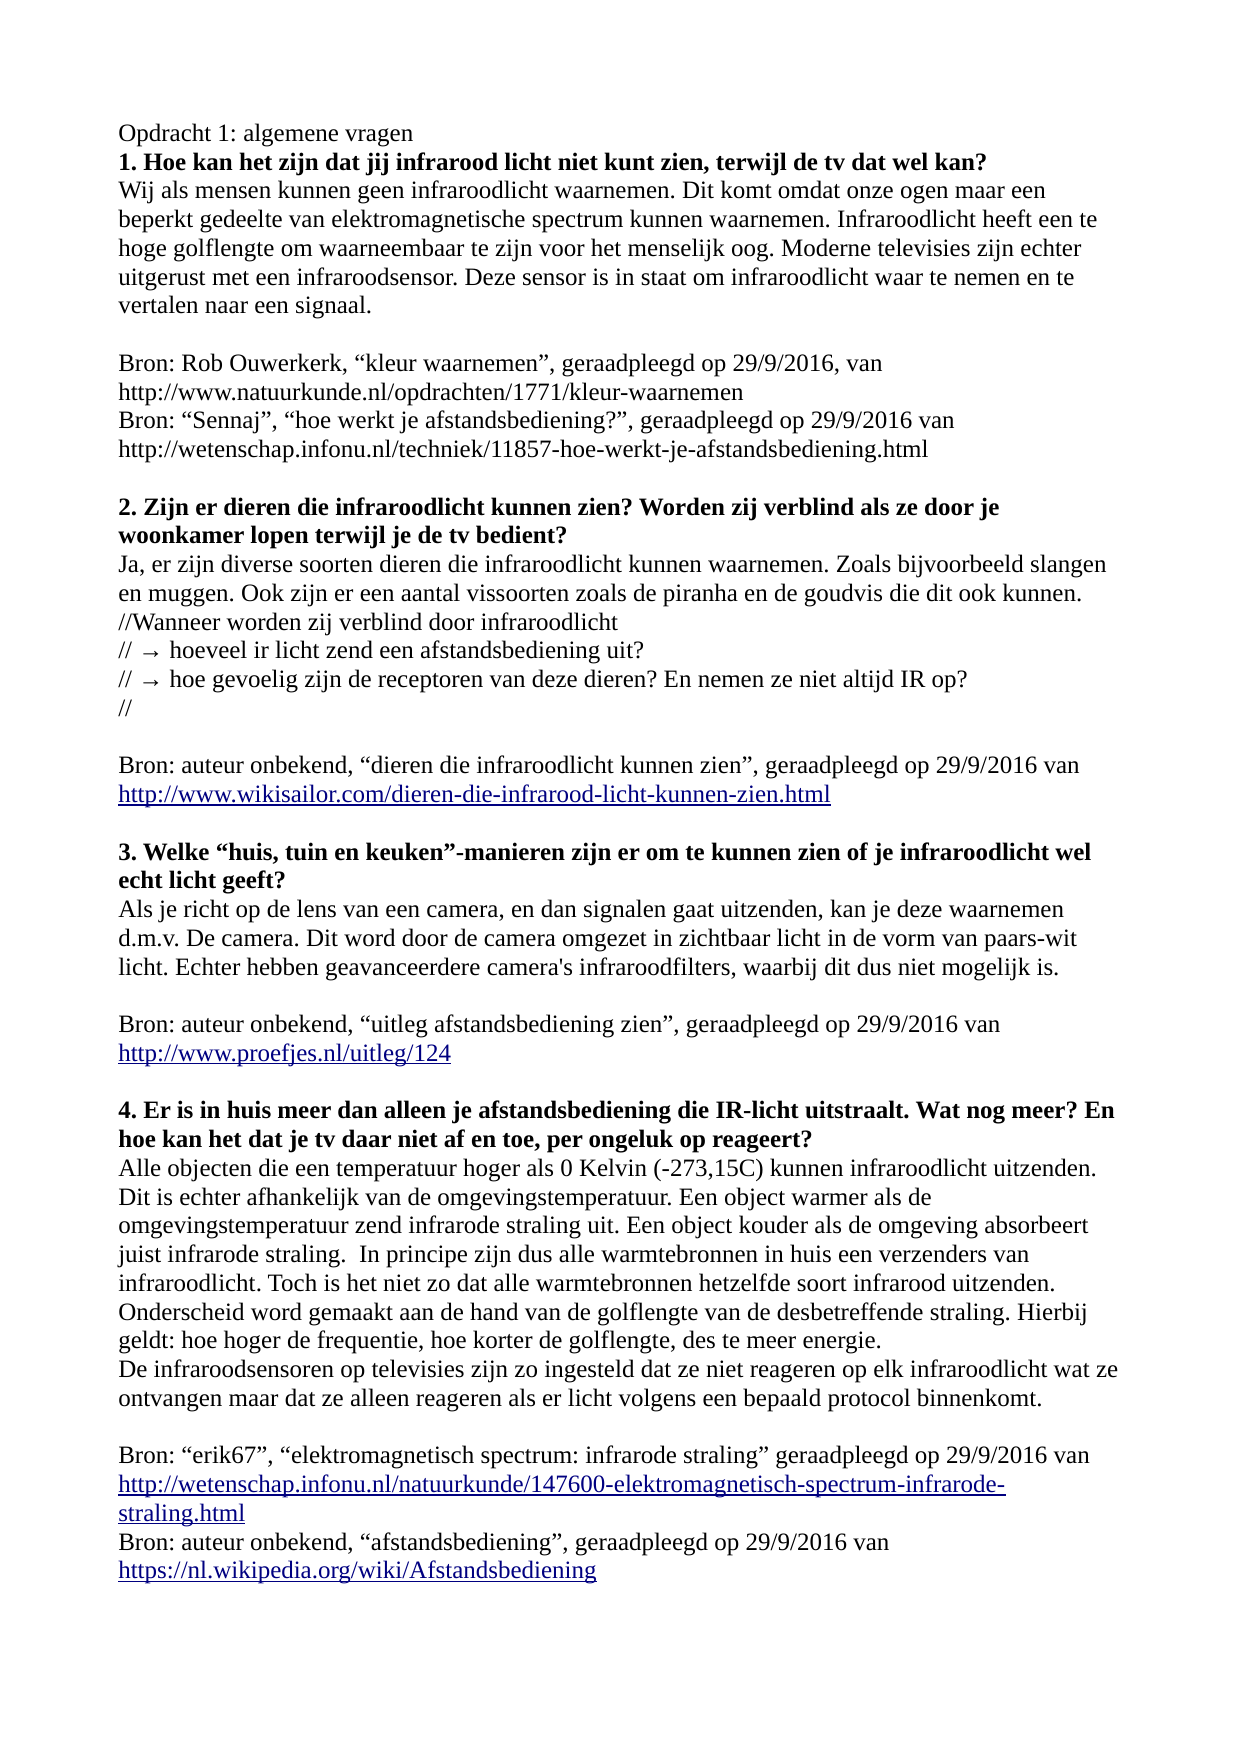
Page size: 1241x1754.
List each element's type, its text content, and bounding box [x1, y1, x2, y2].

text // → hoe gevoelig zijn de receptoren van deze dieren? En nemen ze niet altijd IR op? [118, 664, 1122, 693]
text 2. Zijn er dieren die infraroodlicht kunnen zien? Worden zij verblind als ze door je woonkamer lopen terwijl je de tv bedient? [118, 492, 1122, 549]
text Als je richt op de lens van een camera, en dan signalen gaat uitzenden, kan je deze waarnemen d.m.v. De camera. Dit word door de camera omgezet in zichtbaar licht in de vorm van paars-wit licht. Echter hebben geavanceerdere camera's infraroodfilters, waarbij dit dus niet mogelijk is. [118, 894, 1122, 981]
text Bron: Rob Ouwerkerk, “kleur waarnemen”, geraadpleegd op 29/9/2016, van http://www.natuurkunde.nl/opdrachten/1771/kleur-waarnemen [118, 348, 1122, 406]
text Ja, er zijn diverse soorten dieren die infraroodlicht kunnen waarnemen. Zoals bijvoorbeeld slangen en muggen. Ook zijn er een aantal vissoorten zoals de piranha en de goudvis die dit ook kunnen. [118, 549, 1122, 607]
text Wij als mensen kunnen geen infraroodlicht waarnemen. Dit komt omdat onze ogen maar een beperkt gedeelte van elektromagnetische spectrum kunnen waarnemen. Infraroodlicht heeft een te hoge golflengte om waarneembaar te zijn voor het menselijk oog. Moderne televisies zijn echter uitgerust met een infraroodsensor. Deze sensor is in staat om infraroodlicht waar te nemen en te vertalen naar een signaal. [118, 176, 1122, 319]
text De infraroodsensoren op televisies zijn zo ingesteld dat ze niet reageren op elk infraroodlicht wat ze ontvangen maar dat ze alleen reageren als er licht volgens een bepaald protocol binnenkomt. [118, 1354, 1122, 1412]
text Alle objecten die een temperatuur hoger als 0 Kelvin (-273,15C) kunnen infraroodlicht uitzenden. Dit is echter afhankelijk van de omgevingstemperatuur. Een object warmer als de omgevingstemperatuur zend infrarode straling uit. Een object kouder als de omgeving absorbeert juist infrarode straling. In principe zijn dus alle warmtebronnen in huis een verzenders van infraroodlicht. Toch is het niet zo dat alle warmtebronnen hetzelfde soort infrarood uitzenden. Onderscheid word gemaakt aan de hand van de golflengte van de desbetreffende straling. Hierbij geldt: hoe hoger de frequentie, hoe korter de golflengte, des te meer energie. [118, 1153, 1122, 1354]
text 4. Er is in huis meer dan alleen je afstandsbediening die IR-licht uitstraalt. Wat nog meer? En hoe kan het dat je tv daar niet af en toe, per ongeluk op reageert? [118, 1096, 1122, 1153]
text Bron: auteur onbekend, “dieren die infraroodlicht kunnen zien”, geraadpleegd op 29/9/2016 van [118, 751, 1122, 779]
text Opdracht 1: algemene vragen 1. Hoe kan het zijn dat jij infrarood licht niet kunt zien, terwijl de tv dat wel kan? [118, 118, 1122, 176]
text Bron: “Sennaj”, “hoe werkt je afstandsbediening?”, geraadpleegd op 29/9/2016 van http://wetenschap.infonu.nl/techniek/11857-hoe-werkt-je-afstandsbediening.html [118, 406, 1122, 463]
text // → hoeveel ir licht zend een afstandsbediening uit? [118, 636, 1122, 664]
text // [118, 693, 1122, 722]
text http://www.wikisailor.com/dieren-die-infrarood-licht-kunnen-zien.html [118, 779, 1122, 808]
text //Wanneer worden zij verblind door infraroodlicht [118, 607, 1122, 636]
text 3. Welke “huis, tuin en keuken”-manieren zijn er om te kunnen zien of je infraroodlicht wel echt licht geeft? [118, 837, 1122, 894]
text Bron: auteur onbekend, “afstandsbediening”, geraadpleegd op 29/9/2016 van https://nl.wikipedia.org/wiki/Afstandsbediening [118, 1527, 1122, 1584]
text Bron: “erik67”, “elektromagnetisch spectrum: infrarode straling” geraadpleegd op 29/9/2016 van http://wetenschap.infonu.nl/natuurkunde/147600-elektromagnetisch-spectrum-infrarode-straling.html [118, 1441, 1122, 1527]
text Bron: auteur onbekend, “uitleg afstandsbediening zien”, geraadpleegd op 29/9/2016 van http://www.proefjes.nl/uitleg/124 [118, 1009, 1122, 1067]
